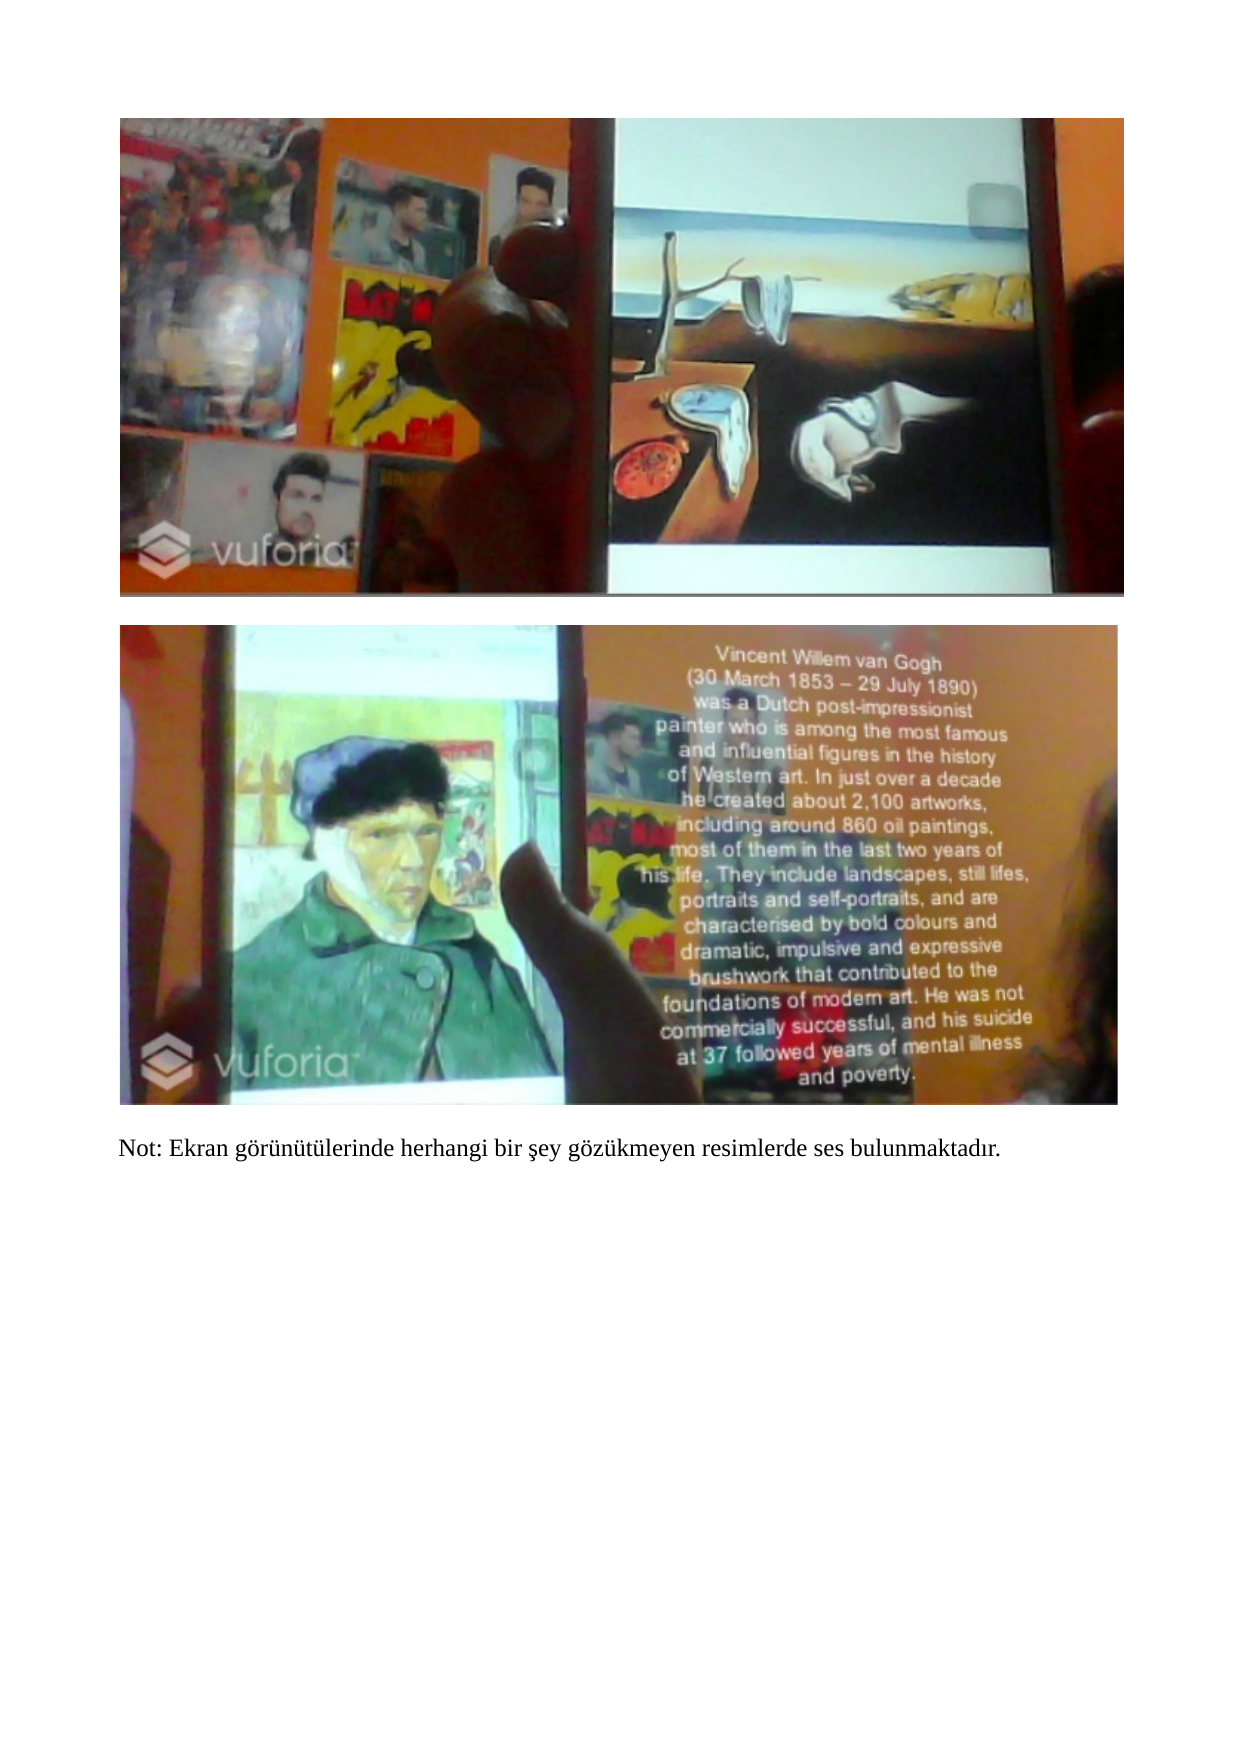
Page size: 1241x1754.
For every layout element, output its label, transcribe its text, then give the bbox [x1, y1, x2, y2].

picture [120, 118, 1124, 597]
picture [119, 625, 1118, 1105]
text Not: Ekran görünütülerinde herhangi bir şey gözükmeyen resimlerde ses bulunmaktadır. [118, 1133, 1122, 1162]
